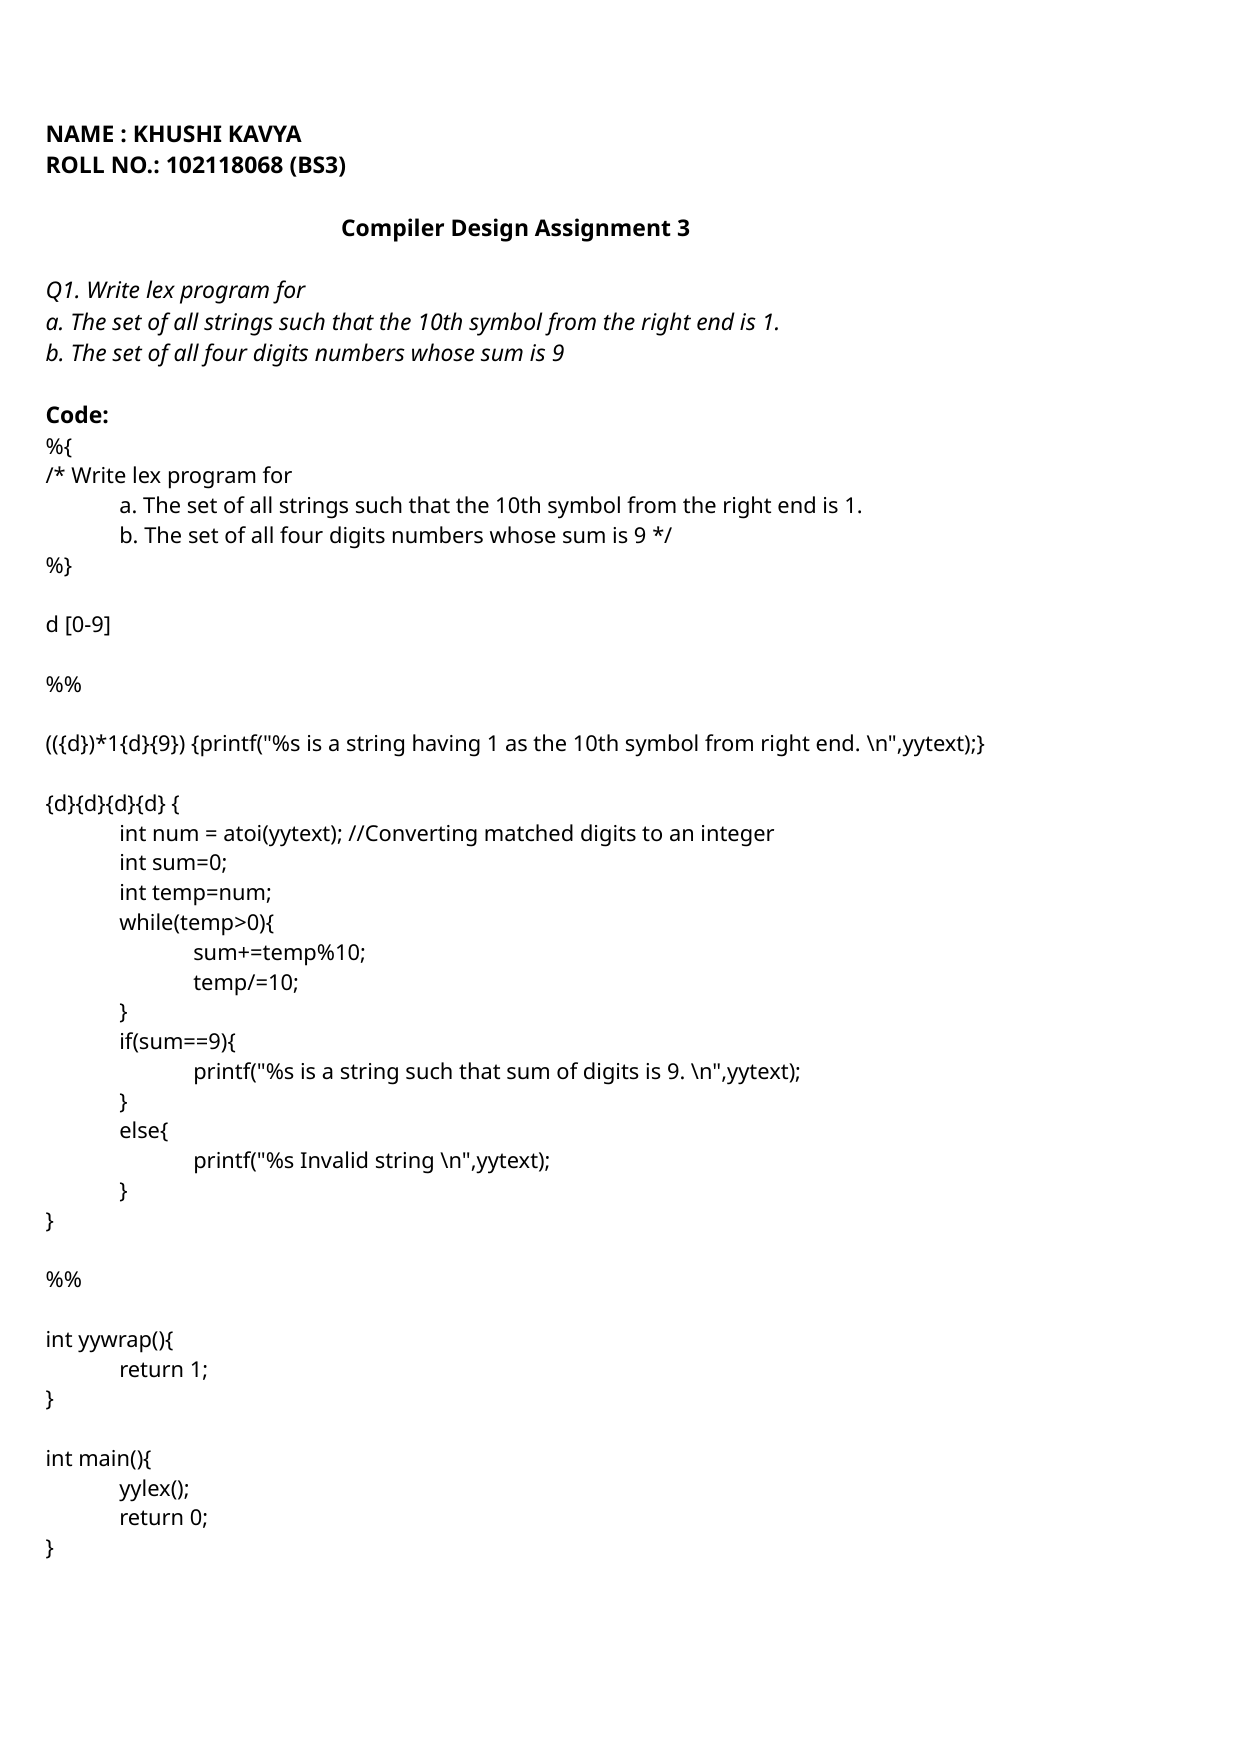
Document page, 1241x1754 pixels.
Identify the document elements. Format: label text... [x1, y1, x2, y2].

text } [45, 1205, 1189, 1234]
text %{ [45, 431, 1189, 460]
text yylex(); [45, 1473, 1189, 1502]
text } [45, 1383, 1189, 1413]
text b. The set of all four digits numbers whose sum is 9 */ [45, 520, 1189, 550]
text Q1. Write lex program for [45, 274, 1189, 306]
text {d}{d}{d}{d} { [45, 788, 1189, 817]
text sum+=temp%10; [45, 937, 1189, 966]
text printf("%s Invalid string \n",yytext); [45, 1145, 1189, 1175]
text return 0; [45, 1502, 1189, 1532]
text if(sum==9){ [45, 1026, 1189, 1056]
text a. The set of all strings such that the 10th symbol from the right end is 1. [45, 306, 1189, 337]
text %% [45, 669, 1189, 698]
text int temp=num; [45, 877, 1189, 907]
text (({d})*1{d}{9}) {printf("%s is a string having 1 as the 10th symbol from right end. \n",yytext);} [45, 728, 1189, 758]
text Code: [45, 399, 1189, 431]
text } [45, 1086, 1189, 1115]
text } [45, 996, 1189, 1026]
text %% [45, 1264, 1189, 1294]
text Compiler Design Assignment 3 [45, 181, 1189, 243]
text int num = atoi(yytext); //Converting matched digits to an integer [45, 817, 1189, 847]
text NAME : KHUSHI KAVYA [45, 118, 1189, 149]
text a. The set of all strings such that the 10th symbol from the right end is 1. [45, 490, 1189, 520]
text int yywrap(){ [45, 1324, 1189, 1353]
text ROLL NO.: 102118068 (BS3) [45, 149, 1189, 181]
text /* Write lex program for [45, 460, 1189, 490]
text %} [45, 550, 1189, 579]
text temp/=10; [45, 966, 1189, 996]
text } [45, 1175, 1189, 1205]
text printf("%s is a string such that sum of digits is 9. \n",yytext); [45, 1056, 1189, 1086]
text int sum=0; [45, 847, 1189, 877]
text int main(){ [45, 1443, 1189, 1473]
text while(temp>0){ [45, 907, 1189, 937]
text } [45, 1532, 1189, 1562]
text return 1; [45, 1353, 1189, 1383]
text b. The set of all four digits numbers whose sum is 9 [45, 337, 1189, 368]
text else{ [45, 1115, 1189, 1145]
text d [0-9] [45, 609, 1189, 639]
